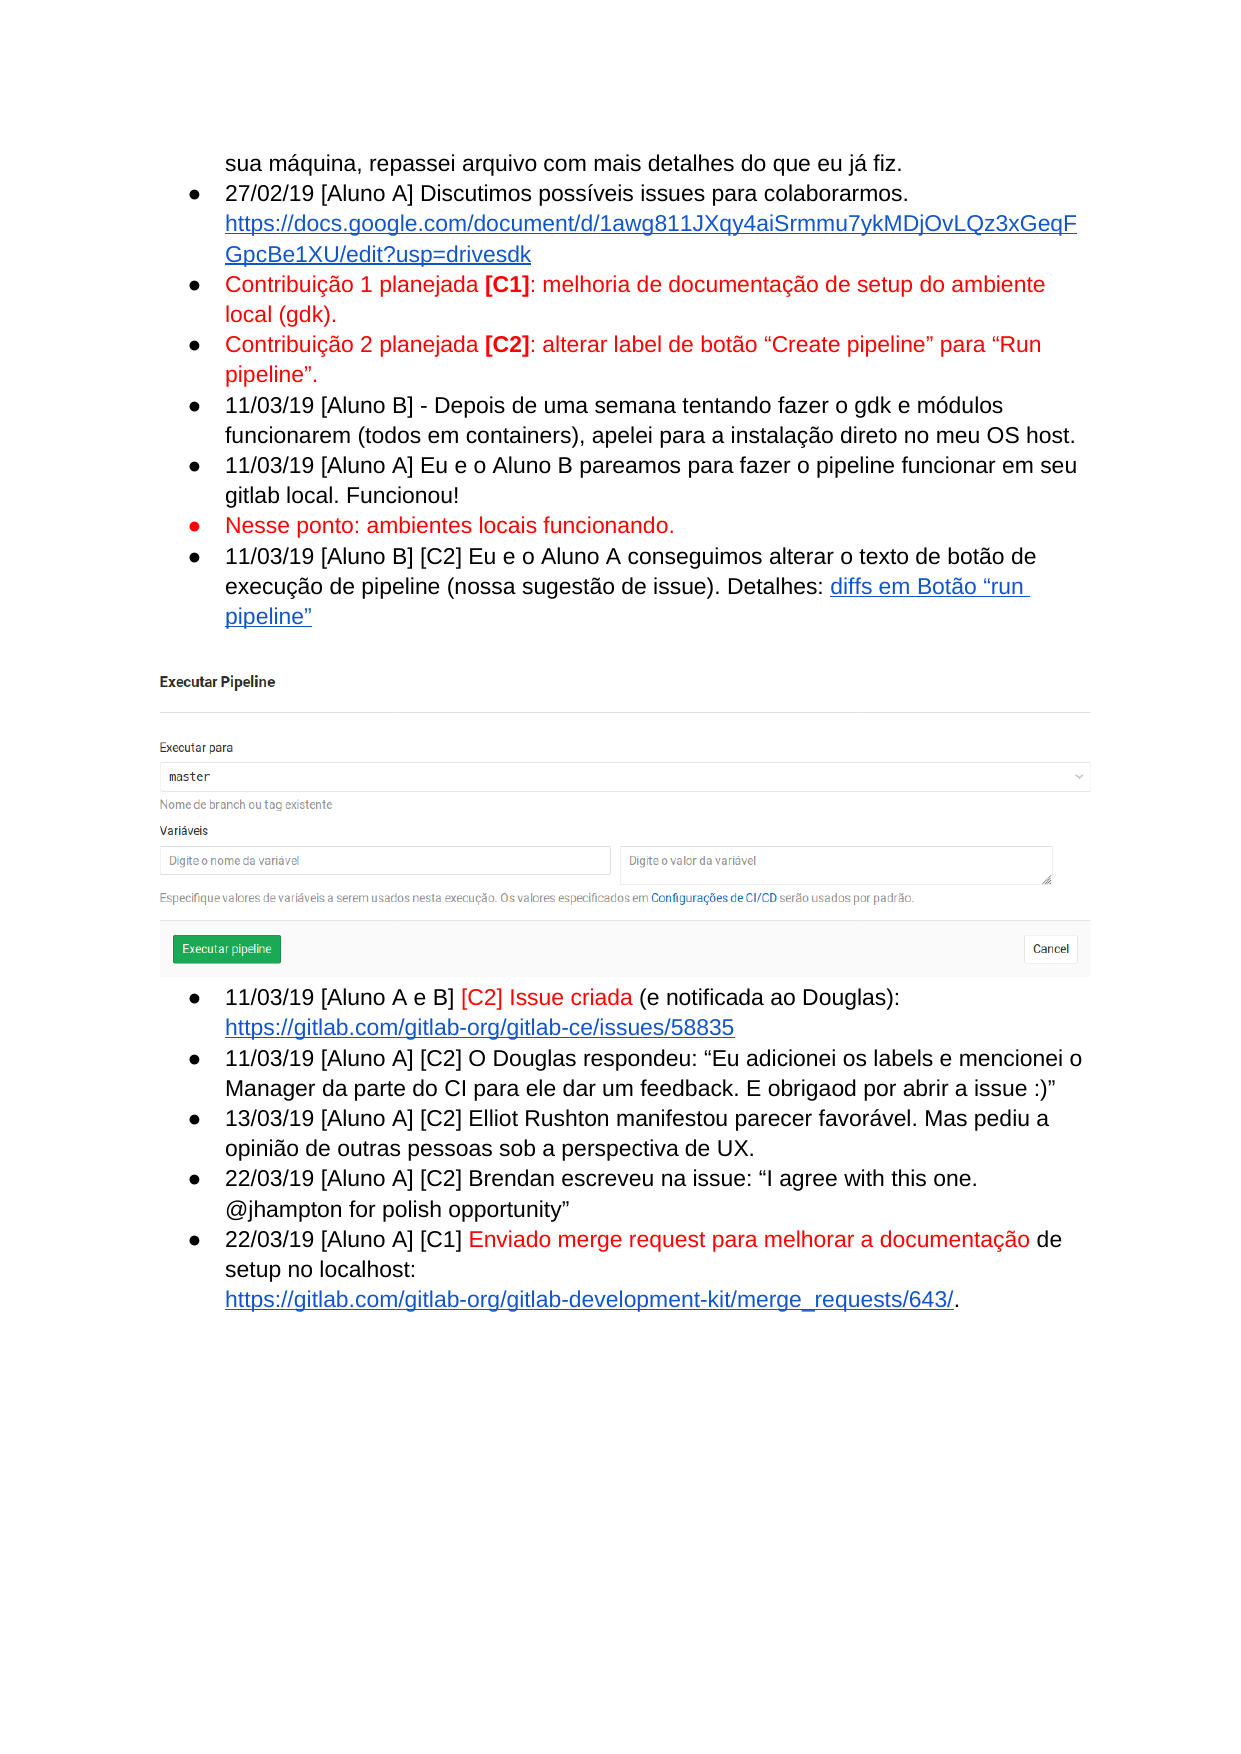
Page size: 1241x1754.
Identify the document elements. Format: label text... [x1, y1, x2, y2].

list 11/03/19 [Aluno A] [C2] O Douglas respondeu: “Eu adicionei os labels e mencionei o Manager da parte do CI para ele dar um feedback. E obrigaod por abrir a issue :)” [187, 1044, 1090, 1101]
list Contribuição 2 planejada [C2]: alterar label de botão “Create pipeline” para “Run pipeline”. [187, 331, 1090, 388]
list 11/03/19 [Aluno A] Eu e o Aluno B pareamos para fazer o pipeline funcionar em seu gitlab local. Funcionou! [187, 452, 1090, 509]
picture [150, 663, 1091, 981]
list 27/02/19 [Aluno A] Discutimos possíveis issues para colaborarmos. https://docs.google.com/document/d/1awg811JXqy4aiSrmmu7ykMDjOvLQz3xGeqFGpcBe1XU/edit?usp=drivesdk [187, 180, 1090, 267]
list 22/03/19 [Aluno A] [C2] Brendan escreveu na issue: “I agree with this one. @jhampton for polish opportunity” [187, 1165, 1090, 1222]
list 11/03/19 [Aluno B] - Depois de uma semana tentando fazer o gdk e módulos funcionarem (todos em containers), apelei para a instalação direto no meu OS host. [187, 392, 1090, 448]
list 13/03/19 [Aluno A] [C2] Elliot Rushton manifestou parecer favorável. Mas pediu a opinião de outras pessoas sob a perspectiva de UX. [187, 1105, 1090, 1161]
list Contribuição 1 planejada [C1]: melhoria de documentação de setup do ambiente local (gdk). [187, 271, 1090, 327]
list 11/03/19 [Aluno A e B] [C2] Issue criada (e notificada ao Douglas): https://gitlab.com/gitlab-org/gitlab-ce/issues/58835 [187, 984, 1090, 1041]
list 11/03/19 [Aluno B] [C2] Eu e o Aluno A conseguimos alterar o texto de botão de execução de pipeline (nossa sugestão de issue). Detalhes: diffs em Botão “run pipeline” [187, 543, 1090, 629]
list 22/03/19 [Aluno A] [C1] Enviado merge request para melhorar a documentação de setup no localhost: https://gitlab.com/gitlab-org/gitlab-development-kit/merge_requests/643/. [187, 1226, 1090, 1312]
list Nesse ponto: ambientes locais funcionando. [187, 512, 1090, 539]
list sua máquina, repassei arquivo com mais detalhes do que eu já fiz. [187, 150, 1090, 176]
